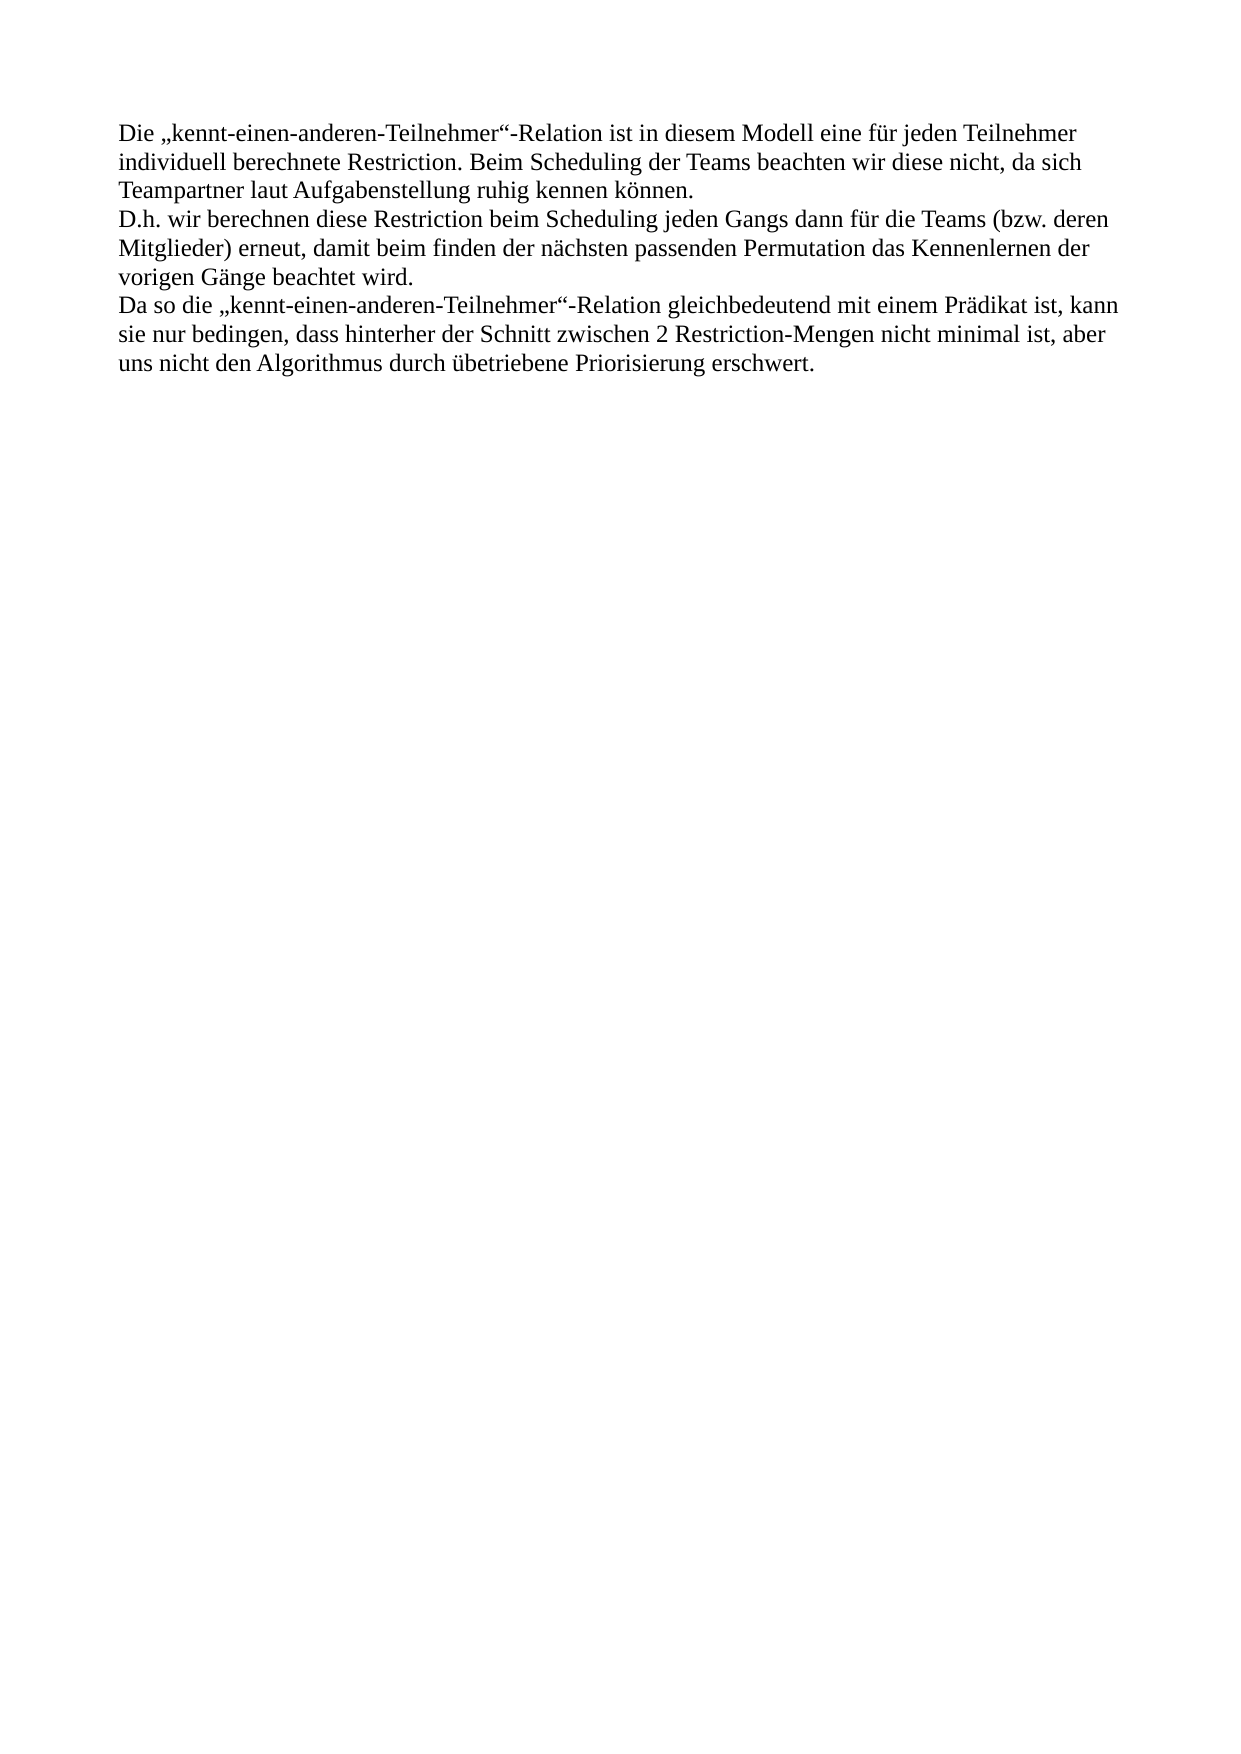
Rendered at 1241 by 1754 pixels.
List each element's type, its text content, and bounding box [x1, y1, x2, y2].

text D.h. wir berechnen diese Restriction beim Scheduling jeden Gangs dann für die Teams (bzw. deren Mitglieder) erneut, damit beim finden der nächsten passenden Permutation das Kennenlernen der vorigen Gänge beachtet wird. [118, 204, 1122, 291]
text Da so die „kennt-einen-anderen-Teilnehmer“-Relation gleichbedeutend mit einem Prädikat ist, kann sie nur bedingen, dass hinterher der Schnitt zwischen 2 Restriction-Mengen nicht minimal ist, aber uns nicht den Algorithmus durch übetriebene Priorisierung erschwert. [118, 291, 1122, 377]
text Die „kennt-einen-anderen-Teilnehmer“-Relation ist in diesem Modell eine für jeden Teilnehmer individuell berechnete Restriction. Beim Scheduling der Teams beachten wir diese nicht, da sich Teampartner laut Aufgabenstellung ruhig kennen können. [118, 118, 1122, 204]
